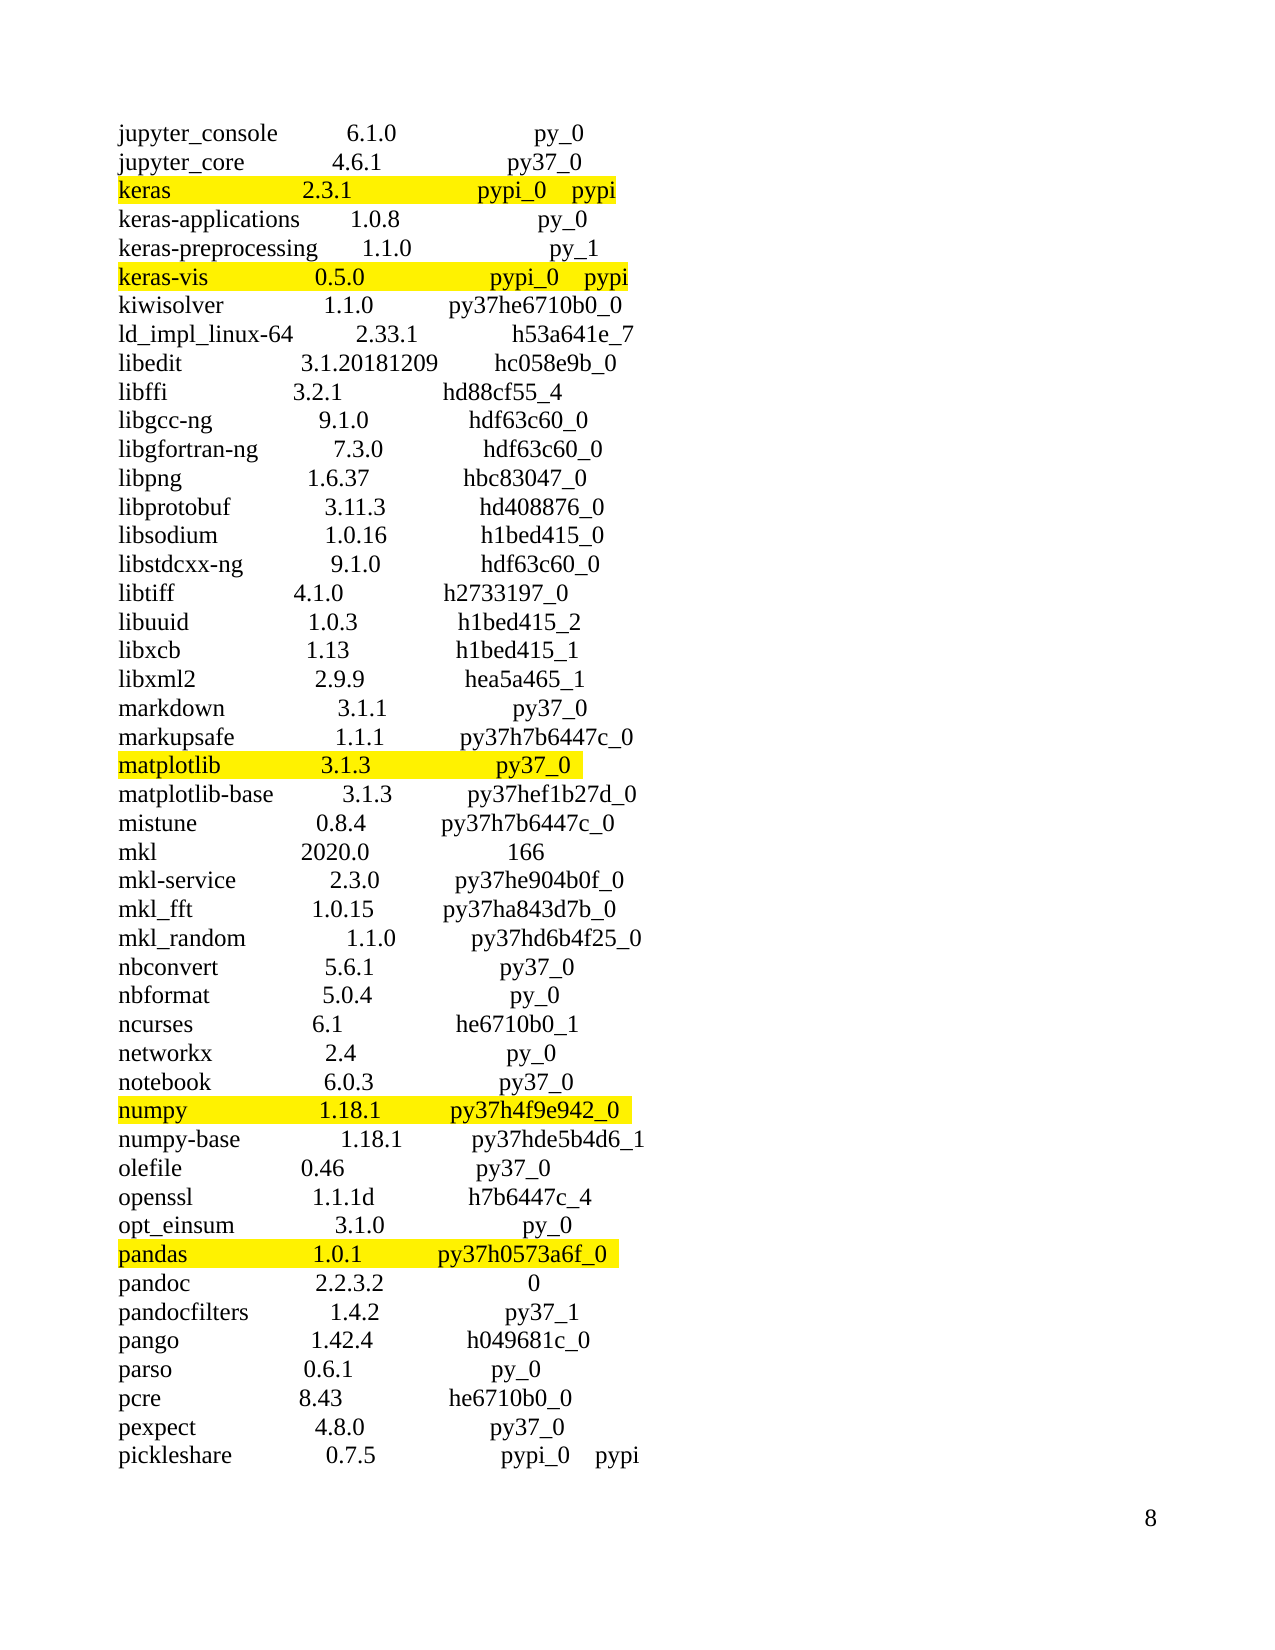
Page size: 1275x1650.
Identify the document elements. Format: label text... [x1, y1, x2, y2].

text libxcb 1.13 h1bed415_1 [118, 636, 1157, 664]
text olefile 0.46 py37_0 [118, 1153, 1157, 1182]
text kiwisolver 1.1.0 py37he6710b0_0 [118, 291, 1157, 319]
text pandas 1.0.1 py37h0573a6f_0 [118, 1239, 1157, 1268]
text mkl_random 1.1.0 py37hd6b4f25_0 [118, 923, 1157, 952]
text numpy-base 1.18.1 py37hde5b4d6_1 [118, 1124, 1157, 1153]
text parso 0.6.1 py_0 [118, 1354, 1157, 1383]
text markdown 3.1.1 py37_0 [118, 693, 1157, 722]
text keras-applications 1.0.8 py_0 [118, 204, 1157, 233]
text mkl_fft 1.0.15 py37ha843d7b_0 [118, 894, 1157, 923]
text numpy 1.18.1 py37h4f9e942_0 [118, 1096, 1157, 1124]
text pcre 8.43 he6710b0_0 [118, 1383, 1157, 1412]
text pickleshare 0.7.5 pypi_0 pypi [118, 1441, 1157, 1469]
text matplotlib 3.1.3 py37_0 [118, 751, 1157, 779]
text ld_impl_linux-64 2.33.1 h53a641e_7 [118, 319, 1157, 348]
text markupsafe 1.1.1 py37h7b6447c_0 [118, 722, 1157, 751]
text pexpect 4.8.0 py37_0 [118, 1412, 1157, 1441]
text mkl 2020.0 166 [118, 837, 1157, 866]
text libgfortran-ng 7.3.0 hdf63c60_0 [118, 434, 1157, 463]
text libstdcxx-ng 9.1.0 hdf63c60_0 [118, 549, 1157, 578]
text jupyter_core 4.6.1 py37_0 [118, 147, 1157, 176]
text libsodium 1.0.16 h1bed415_0 [118, 521, 1157, 549]
text pandocfilters 1.4.2 py37_1 [118, 1297, 1157, 1326]
text mistune 0.8.4 py37h7b6447c_0 [118, 808, 1157, 837]
text keras 2.3.1 pypi_0 pypi [118, 176, 1157, 204]
text keras-vis 0.5.0 pypi_0 pypi [118, 262, 1157, 291]
text notebook 6.0.3 py37_0 [118, 1067, 1157, 1096]
text pango 1.42.4 h049681c_0 [118, 1326, 1157, 1354]
text nbconvert 5.6.1 py37_0 [118, 952, 1157, 981]
text libpng 1.6.37 hbc83047_0 [118, 463, 1157, 492]
text libtiff 4.1.0 h2733197_0 [118, 578, 1157, 607]
text libuuid 1.0.3 h1bed415_2 [118, 607, 1157, 636]
text jupyter_console 6.1.0 py_0 [118, 118, 1157, 147]
text opt_einsum 3.1.0 py_0 [118, 1211, 1157, 1239]
text nbformat 5.0.4 py_0 [118, 981, 1157, 1009]
text openssl 1.1.1d h7b6447c_4 [118, 1182, 1157, 1211]
text libxml2 2.9.9 hea5a465_1 [118, 664, 1157, 693]
text libgcc-ng 9.1.0 hdf63c60_0 [118, 406, 1157, 434]
text ncurses 6.1 he6710b0_1 [118, 1009, 1157, 1038]
text libedit 3.1.20181209 hc058e9b_0 [118, 348, 1157, 377]
text mkl-service 2.3.0 py37he904b0f_0 [118, 866, 1157, 894]
text keras-preprocessing 1.1.0 py_1 [118, 233, 1157, 262]
text libffi 3.2.1 hd88cf55_4 [118, 377, 1157, 406]
text networkx 2.4 py_0 [118, 1038, 1157, 1067]
text libprotobuf 3.11.3 hd408876_0 [118, 492, 1157, 521]
text pandoc 2.2.3.2 0 [118, 1268, 1157, 1297]
text matplotlib-base 3.1.3 py37hef1b27d_0 [118, 779, 1157, 808]
